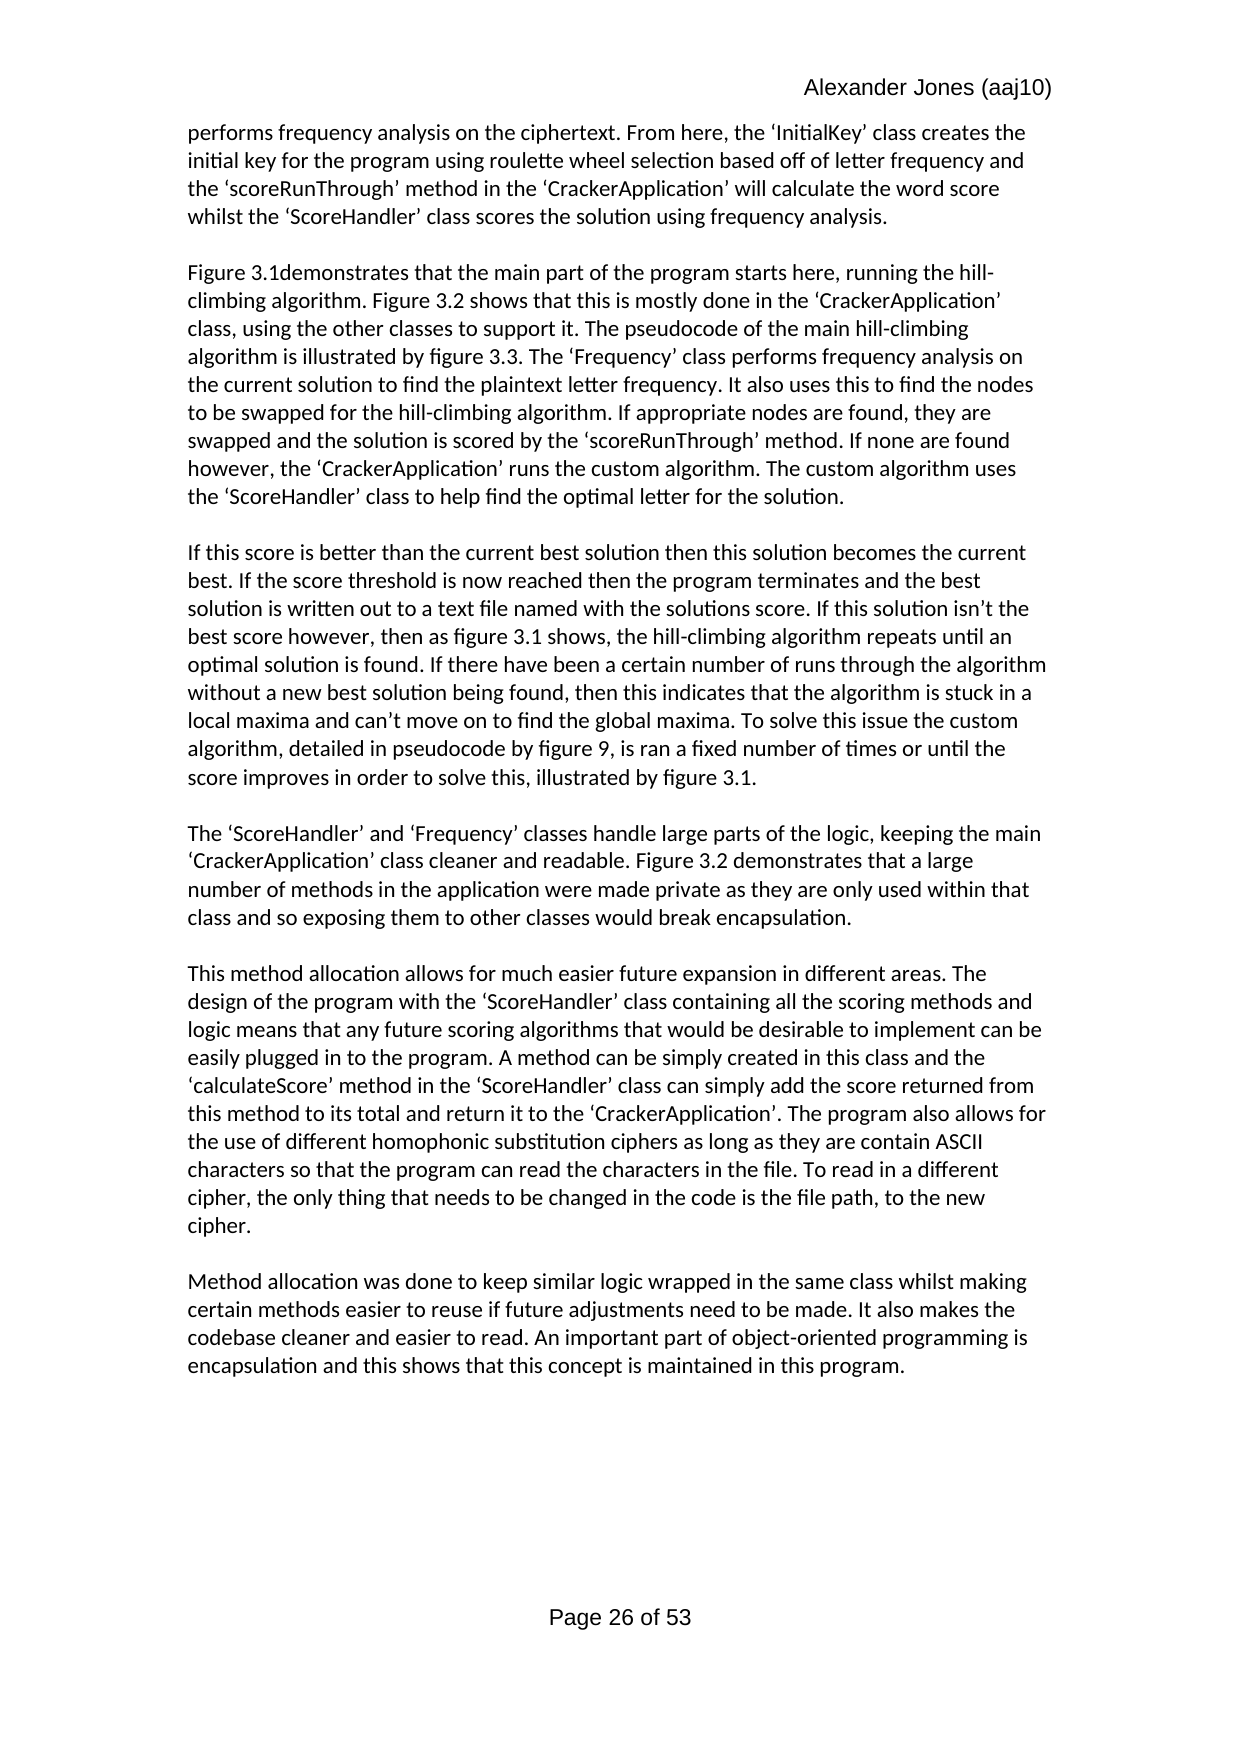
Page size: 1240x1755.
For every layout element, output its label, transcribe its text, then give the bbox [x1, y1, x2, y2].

text Figure 3.1demonstrates that the main part of the program starts here, running the hill-climbing algorithm. Figure 3.2 shows that this is mostly done in the ‘CrackerApplication’ class, using the other classes to support it. The pseudocode of the main hill-climbing algorithm is illustrated by figure 3.3. The ‘Frequency’ class performs frequency analysis on the current solution to find the plaintext letter frequency. It also uses this to find the nodes to be swapped for the hill-climbing algorithm. If appropriate nodes are found, they are swapped and the solution is scored by the ‘scoreRunThrough’ method. If none are found however, the ‘CrackerApplication’ runs the custom algorithm. The custom algorithm uses the ‘ScoreHandler’ class to help find the optimal letter for the solution. [187, 258, 1052, 510]
text If this score is better than the current best solution then this solution becomes the current best. If the score threshold is now reached then the program terminates and the best solution is written out to a text file named with the solutions score. If this solution isn’t the best score however, then as figure 3.1 shows, the hill-climbing algorithm repeats until an optimal solution is found. If there have been a certain number of runs through the algorithm without a new best solution being found, then this indicates that the algorithm is stuck in a local maxima and can’t move on to find the global maxima. To solve this issue the custom algorithm, detailed in pseudocode by figure 9, is ran a fixed number of times or until the score improves in order to solve this, illustrated by figure 3.1. [187, 538, 1052, 791]
text This method allocation allows for much easier future expansion in different areas. The design of the program with the ‘ScoreHandler’ class containing all the scoring methods and logic means that any future scoring algorithms that would be desirable to implement can be easily plugged in to the program. A method can be simply created in this class and the ‘calculateScore’ method in the ‘ScoreHandler’ class can simply add the score returned from this method to its total and return it to the ‘CrackerApplication’. The program also allows for the use of different homophonic substitution ciphers as long as they are contain ASCII characters so that the program can read the characters in the file. To read in a different cipher, the only thing that needs to be changed in the code is the file path, to the new cipher. [187, 959, 1052, 1239]
text Method allocation was done to keep similar logic wrapped in the same class whilst making certain methods easier to reuse if future adjustments need to be made. It also makes the codebase cleaner and easier to read. An important part of object-oriented programming is encapsulation and this shows that this concept is maintained in this program. [187, 1267, 1052, 1379]
text The ‘ScoreHandler’ and ‘Frequency’ classes handle large parts of the logic, keeping the main ‘CrackerApplication’ class cleaner and readable. Figure 3.2 demonstrates that a large number of methods in the application were made private as they are only used within that class and so exposing them to other classes would break encapsulation. [187, 819, 1052, 931]
text performs frequency analysis on the ciphertext. From here, the ‘InitialKey’ class creates the initial key for the program using roulette wheel selection based off of letter frequency and the ‘scoreRunThrough’ method in the ‘CrackerApplication’ will calculate the word score whilst the ‘ScoreHandler’ class scores the solution using frequency analysis. [187, 118, 1052, 230]
